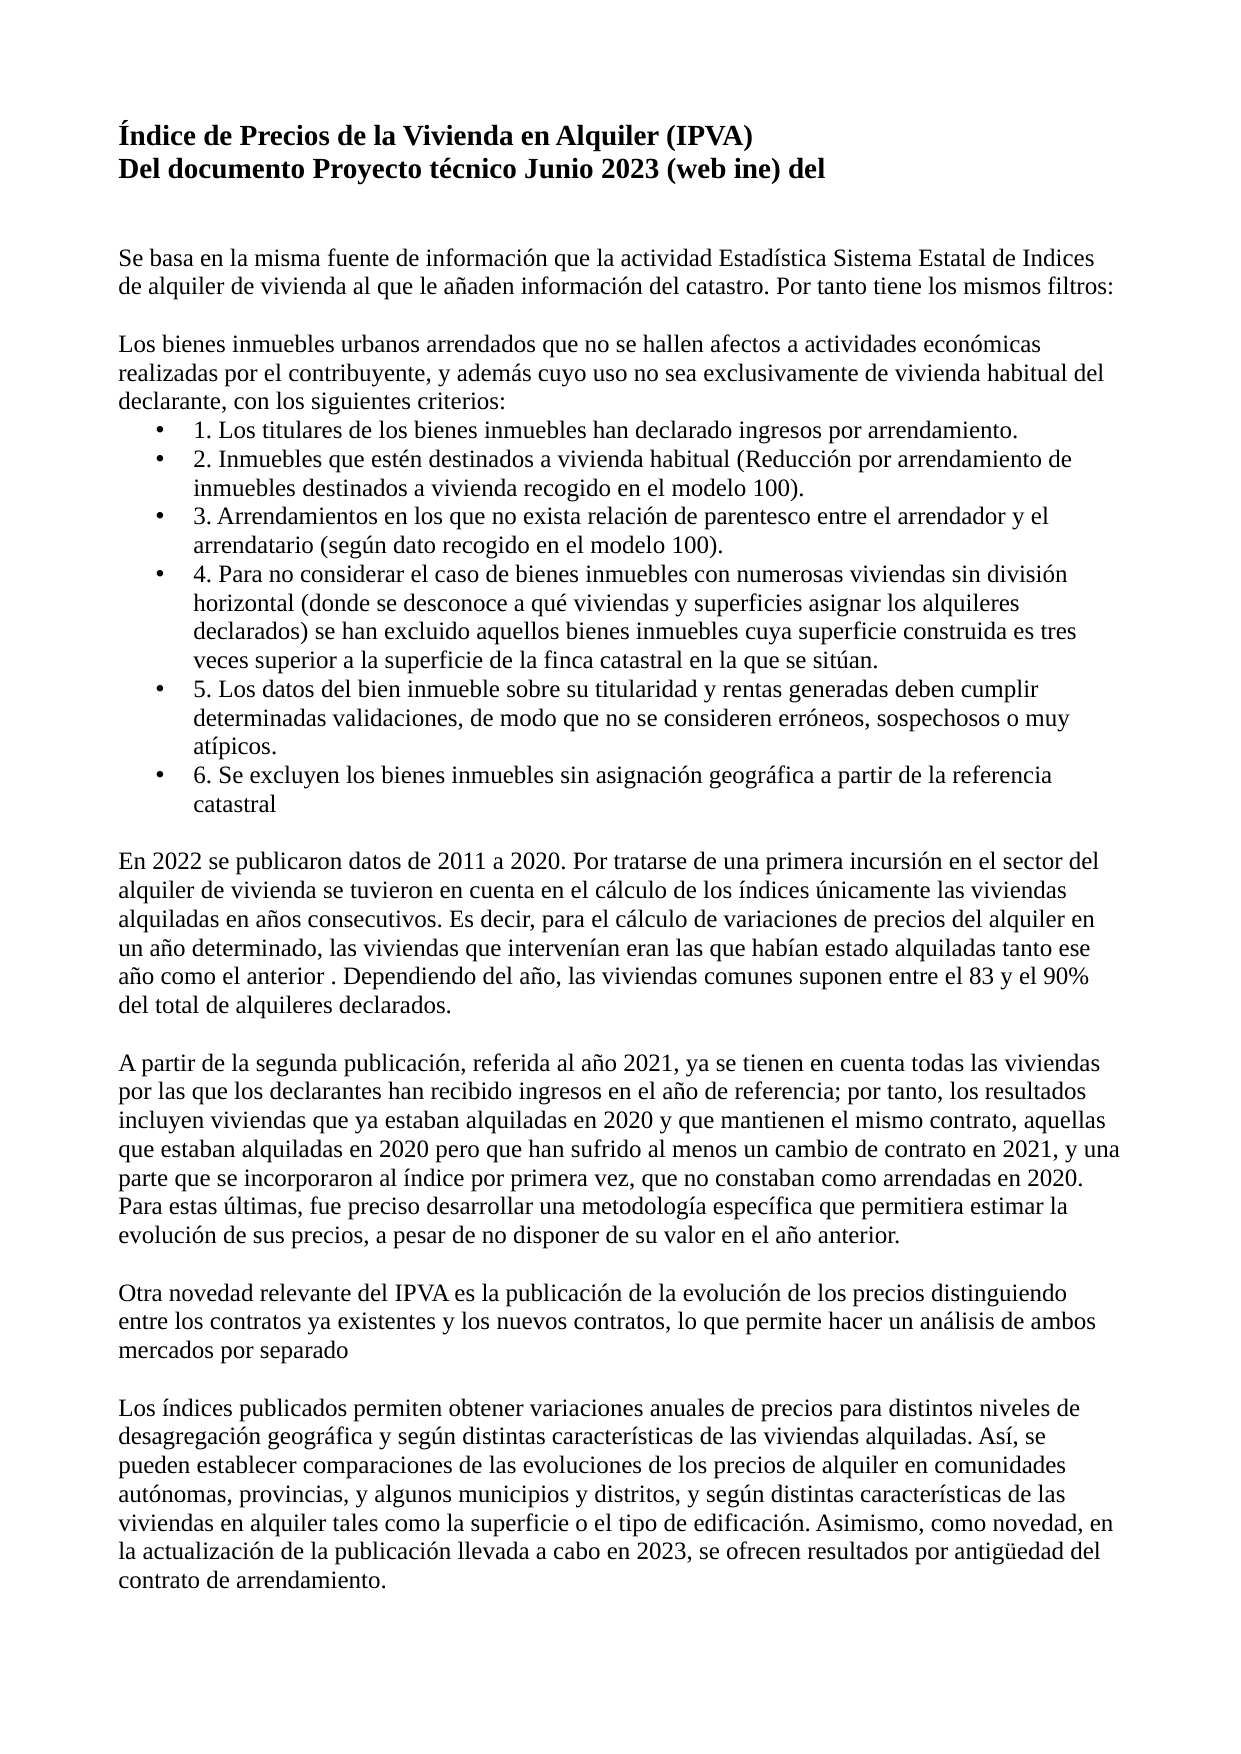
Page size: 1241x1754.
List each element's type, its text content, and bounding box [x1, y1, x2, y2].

text Índice de Precios de la Vivienda en Alquiler (IPVA) [118, 118, 1122, 152]
text En 2022 se publicaron datos de 2011 a 2020. Por tratarse de una primera incursión en el sector del alquiler de vivienda se tuvieron en cuenta en el cálculo de los índices únicamente las viviendas alquiladas en años consecutivos. Es decir, para el cálculo de variaciones de precios del alquiler en un año determinado, las viviendas que intervenían eran las que habían estado alquiladas tanto ese año como el anterior . Dependiendo del año, las viviendas comunes suponen entre el 83 y el 90% del total de alquileres declarados. [118, 846, 1122, 1019]
list 2. Inmuebles que estén destinados a vivienda habitual (Reducción por arrendamiento de inmuebles destinados a vivienda recogido en el modelo 100). [156, 444, 1122, 501]
list 3. Arrendamientos en los que no exista relación de parentesco entre el arrendador y el arrendatario (según dato recogido en el modelo 100). [156, 501, 1122, 559]
text Otra novedad relevante del IPVA es la publicación de la evolución de los precios distinguiendo entre los contratos ya existentes y los nuevos contratos, lo que permite hacer un análisis de ambos mercados por separado [118, 1278, 1122, 1364]
list 5. Los datos del bien inmueble sobre su titularidad y rentas generadas deben cumplir determinadas validaciones, de modo que no se consideren erróneos, sospechosos o muy atípicos. [156, 674, 1122, 760]
text Se basa en la misma fuente de información que la actividad Estadística Sistema Estatal de Indices de alquiler de vivienda al que le añaden información del catastro. Por tanto tiene los mismos filtros: [118, 243, 1122, 300]
list 4. Para no considerar el caso de bienes inmuebles con numerosas viviendas sin división horizontal (donde se desconoce a qué viviendas y superficies asignar los alquileres declarados) se han excluido aquellos bienes inmuebles cuya superficie construida es tres veces superior a la superficie de la finca catastral en la que se sitúan. [156, 559, 1122, 674]
text Del documento Proyecto técnico Junio 2023 (web ine) del [118, 152, 1122, 185]
text Los índices publicados permiten obtener variaciones anuales de precios para distintos niveles de desagregación geográfica y según distintas características de las viviendas alquiladas. Así, se pueden establecer comparaciones de las evoluciones de los precios de alquiler en comunidades autónomas, provincias, y algunos municipios y distritos, y según distintas características de las viviendas en alquiler tales como la superficie o el tipo de edificación. Asimismo, como novedad, en la actualización de la publicación llevada a cabo en 2023, se ofrecen resultados por antigüedad del contrato de arrendamiento. [118, 1393, 1122, 1594]
text A partir de la segunda publicación, referida al año 2021, ya se tienen en cuenta todas las viviendas por las que los declarantes han recibido ingresos en el año de referencia; por tanto, los resultados incluyen viviendas que ya estaban alquiladas en 2020 y que mantienen el mismo contrato, aquellas que estaban alquiladas en 2020 pero que han sufrido al menos un cambio de contrato en 2021, y una parte que se incorporaron al índice por primera vez, que no constaban como arrendadas en 2020. Para estas últimas, fue preciso desarrollar una metodología específica que permitiera estimar la evolución de sus precios, a pesar de no disponer de su valor en el año anterior. [118, 1048, 1122, 1249]
text Los bienes inmuebles urbanos arrendados que no se hallen afectos a actividades económicas realizadas por el contribuyente, y además cuyo uso no sea exclusivamente de vivienda habitual del declarante, con los siguientes criterios: [118, 329, 1122, 415]
list 6. Se excluyen los bienes inmuebles sin asignación geográfica a partir de la referencia catastral [156, 760, 1122, 818]
list 1. Los titulares de los bienes inmuebles han declarado ingresos por arrendamiento. [156, 415, 1122, 444]
